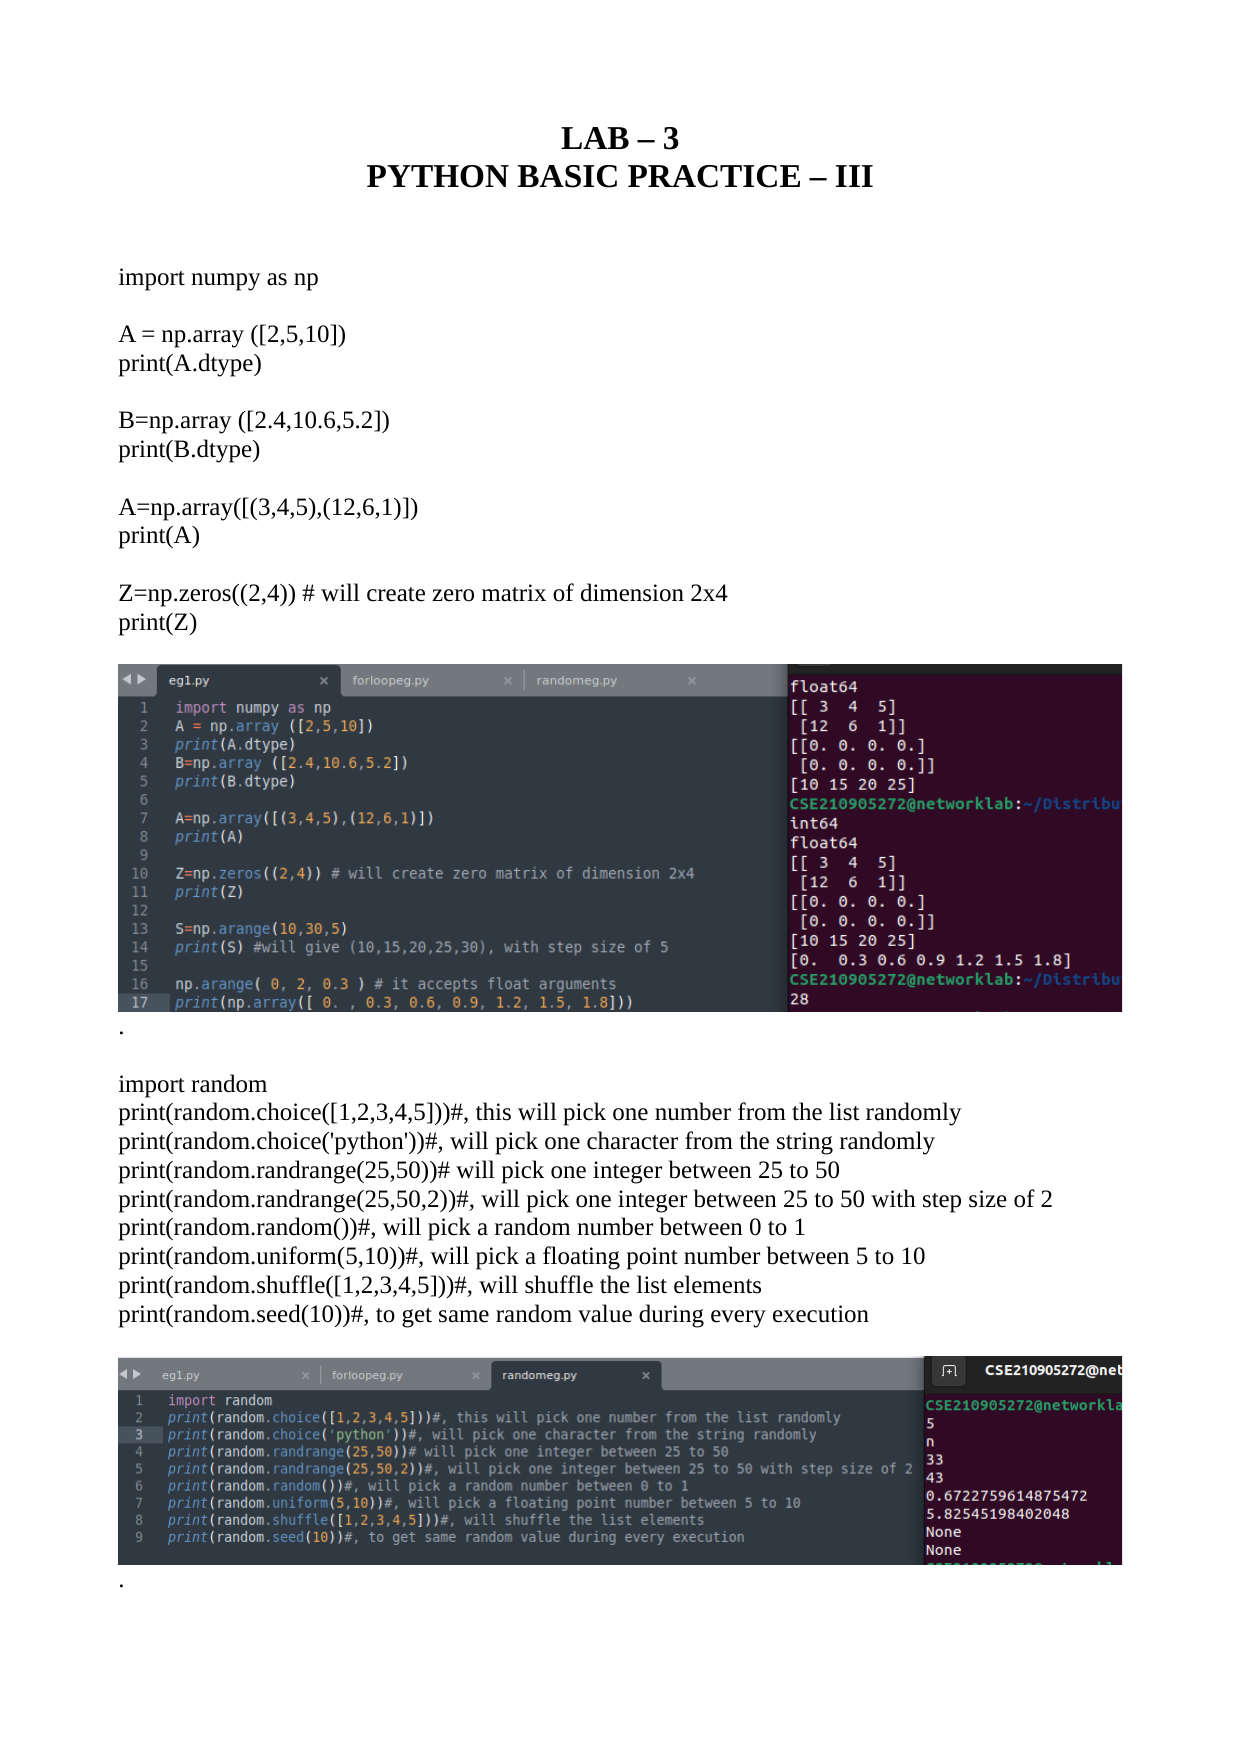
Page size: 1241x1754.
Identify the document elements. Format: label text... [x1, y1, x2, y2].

text print(random.shuffle([1,2,3,4,5]))#, will shuffle the list elements [118, 1270, 1122, 1299]
text print(B.dtype) [118, 434, 1122, 463]
text PYTHON BASIC PRACTICE – III [118, 156, 1122, 195]
picture [118, 1356, 1123, 1565]
text B=np.array ([2.4,10.6,5.2]) [118, 406, 1122, 434]
picture [118, 664, 1123, 1012]
text print(random.randrange(25,50))# will pick one integer between 25 to 50 [118, 1155, 1122, 1184]
text print(random.uniform(5,10))#, will pick a floating point number between 5 to 10 [118, 1241, 1122, 1270]
text . [118, 1565, 1122, 1593]
text . [118, 1012, 1122, 1040]
text print(A.dtype) [118, 348, 1122, 377]
text LAB – 3 [118, 118, 1122, 156]
text A=np.array([(3,4,5),(12,6,1)]) [118, 492, 1122, 521]
text print(random.seed(10))#, to get same random value during every execution [118, 1299, 1122, 1327]
text A = np.array ([2,5,10]) [118, 319, 1122, 348]
text print(Z) [118, 607, 1122, 636]
text print(random.random())#, will pick a random number between 0 to 1 [118, 1212, 1122, 1241]
text print(A) [118, 521, 1122, 549]
text Z=np.zeros((2,4)) # will create zero matrix of dimension 2x4 [118, 578, 1122, 607]
text print(random.randrange(25,50,2))#, will pick one integer between 25 to 50 with step size of 2 [118, 1184, 1122, 1212]
text import numpy as np [118, 262, 1122, 291]
text import random [118, 1069, 1122, 1097]
text print(random.choice('python'))#, will pick one character from the string randomly [118, 1126, 1122, 1155]
text print(random.choice([1,2,3,4,5]))#, this will pick one number from the list randomly [118, 1097, 1122, 1126]
